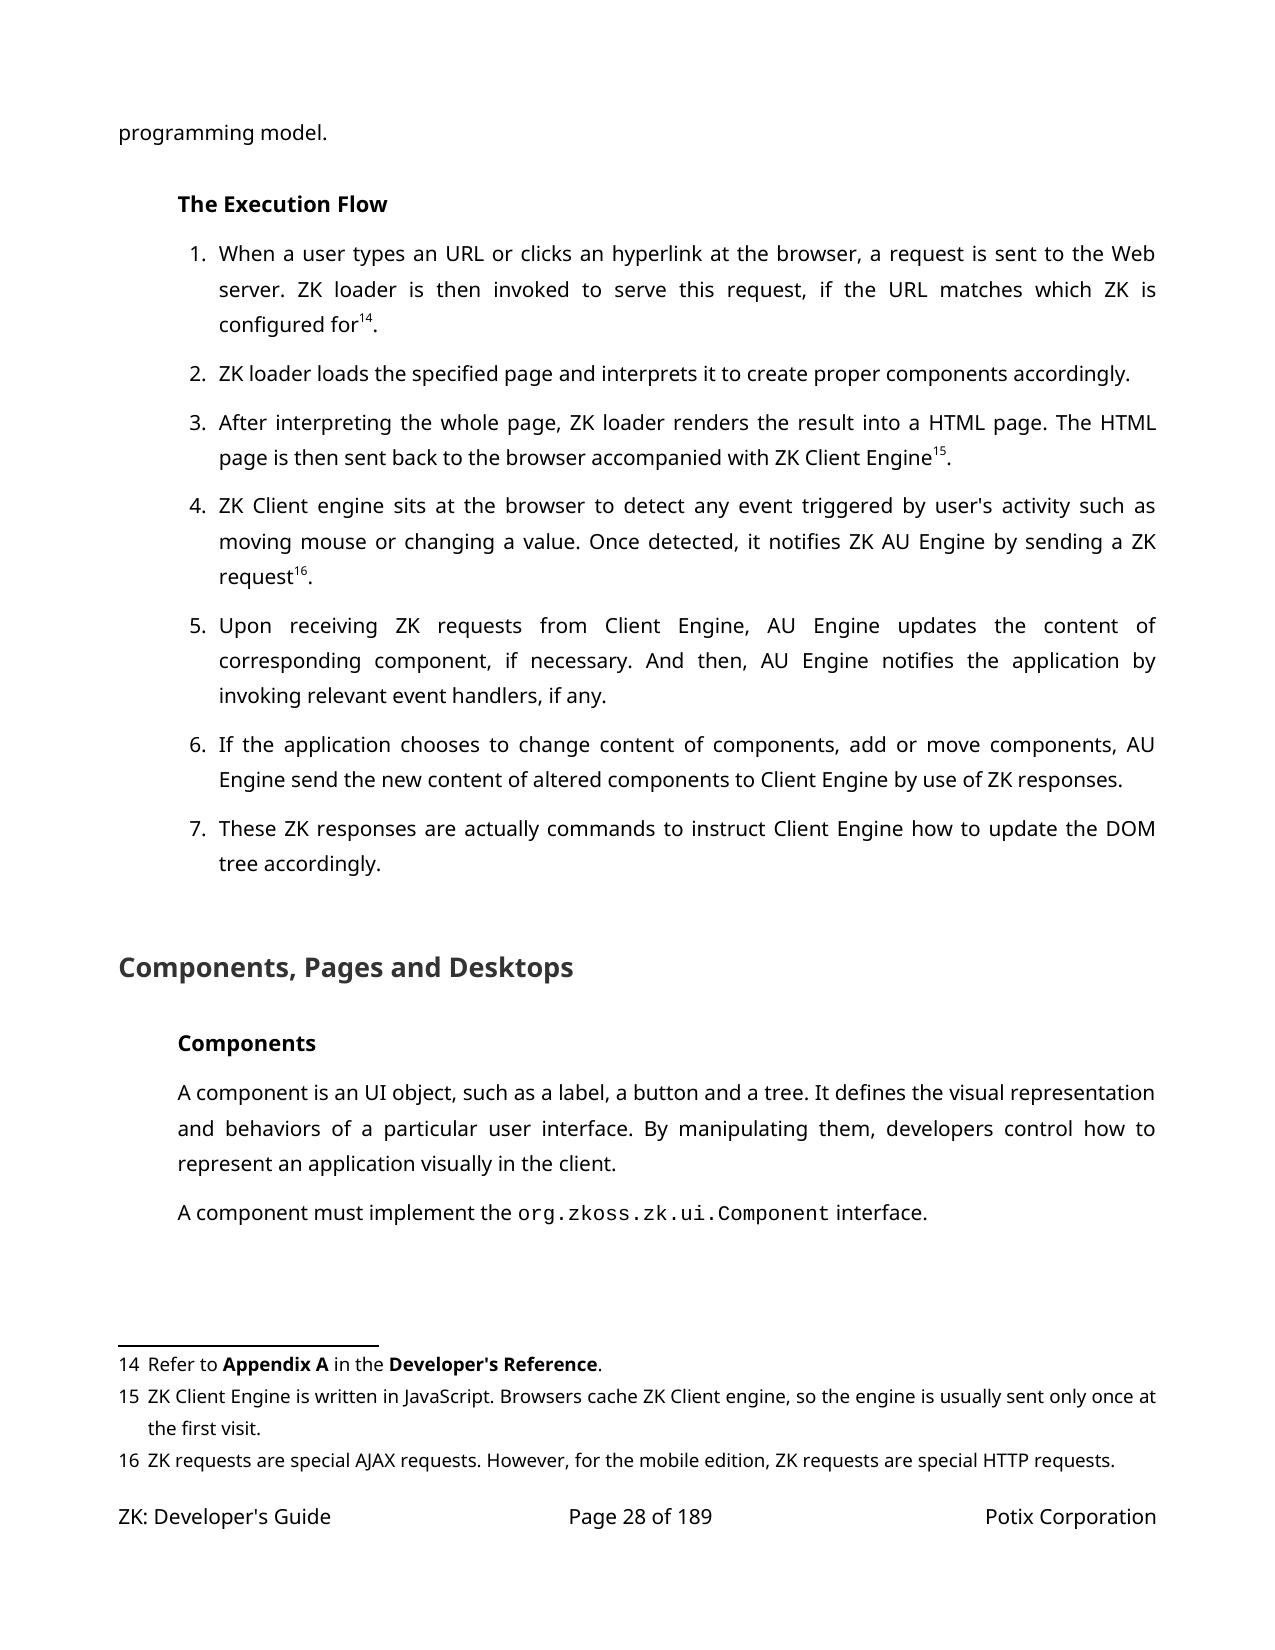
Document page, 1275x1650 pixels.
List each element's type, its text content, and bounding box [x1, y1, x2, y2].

list Upon receiving ZK requests from Client Engine, AU Engine updates the content of corresponding component, if necessary. And then, AU Engine notifies the application by invoking relevant event handlers, if any. [189, 611, 1157, 709]
list These ZK responses are actually commands to instruct Client Engine how to update the DOM tree accordingly. [189, 814, 1157, 878]
subtitle Components [177, 1028, 1157, 1058]
list ZK Client Engine is written in JavaScript. Browsers cache ZK Client engine, so the engine is usually sent only once at the first visit. [118, 1384, 1157, 1441]
list After interpreting the whole page, ZK loader renders the result into a HTML page. The HTML page is then sent back to the browser accompanied with ZK Client Engine. [189, 408, 1157, 471]
list ZK Client engine sits at the browser to detect any event triggered by user's activity such as moving mouse or changing a value. Once detected, it notifies ZK AU Engine by sending a ZK request. [189, 492, 1157, 590]
subtitle The Execution Flow [177, 189, 1157, 219]
text A component is an UI object, such as a label, a button and a tree. It defines the visual representation and behaviors of a particular user interface. By manipulating them, developers control how to represent an application visually in the client. [177, 1078, 1157, 1177]
text A component must implement the org.zkoss.zk.ui.Component interface. [177, 1198, 1157, 1226]
list ZK loader loads the specified page and interprets it to create proper components accordingly. [189, 359, 1157, 387]
list Refer to Appendix A in the Developer's Reference. [118, 1352, 1157, 1377]
list ZK requests are special AJAX requests. However, for the mobile edition, ZK requests are special HTTP requests. [118, 1447, 1157, 1473]
text programming model. [118, 118, 1157, 146]
subtitle Components, Pages and Desktops [118, 948, 1157, 985]
list When a user types an URL or clicks an hyperlink at the browser, a request is sent to the Web server. ZK loader is then invoked to serve this request, if the URL matches which ZK is configured for. [189, 239, 1157, 338]
list If the application chooses to change content of components, add or move components, AU Engine send the new content of altered components to Client Engine by use of ZK responses. [189, 730, 1157, 794]
